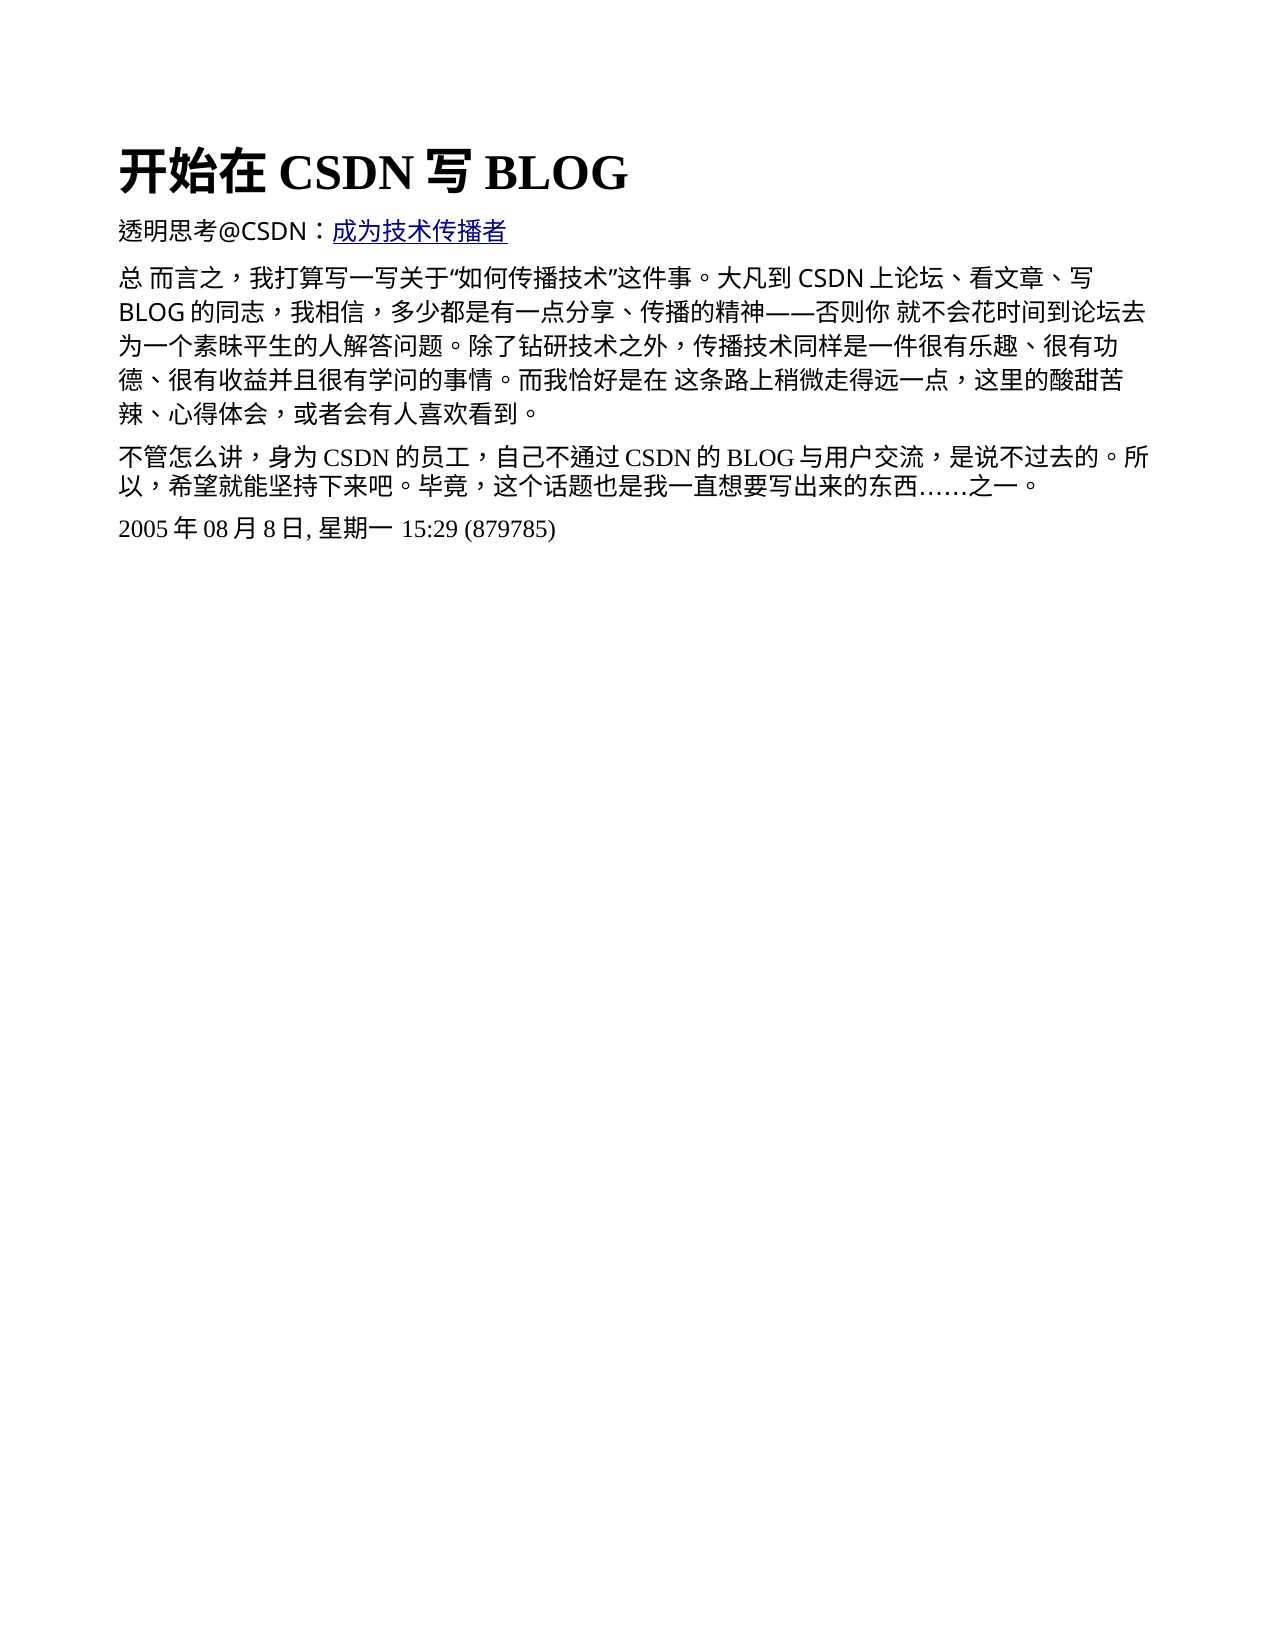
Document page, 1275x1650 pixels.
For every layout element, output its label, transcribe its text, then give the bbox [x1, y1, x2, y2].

text 透明思考@CSDN：成为技术传播者 [118, 214, 1157, 248]
text 总 而言之，我打算写一写关于“如何传播技术”这件事。大凡到CSDN上论坛、看文章、写BLOG的同志，我相信，多少都是有一点分享、传播的精神——否则你 就不会花时间到论坛去为一个素昧平生的人解答问题。除了钻研技术之外，传播技术同样是一件很有乐趣、很有功德、很有收益并且很有学问的事情。而我恰好是在 这条路上稍微走得远一点，这里的酸甜苦辣、心得体会，或者会有人喜欢看到。 [118, 260, 1157, 431]
text 不管怎么讲，身为CSDN的员工，自己不通过CSDN的BLOG与用户交流，是说不过去的。所以，希望就能坚持下来吧。毕竟，这个话题也是我一直想要写出来的东西……之一。 [118, 443, 1157, 502]
subtitle 开始在CSDN写BLOG [118, 143, 1157, 201]
text 2005年08月8日, 星期一 15:29 (879785) [118, 514, 1157, 543]
